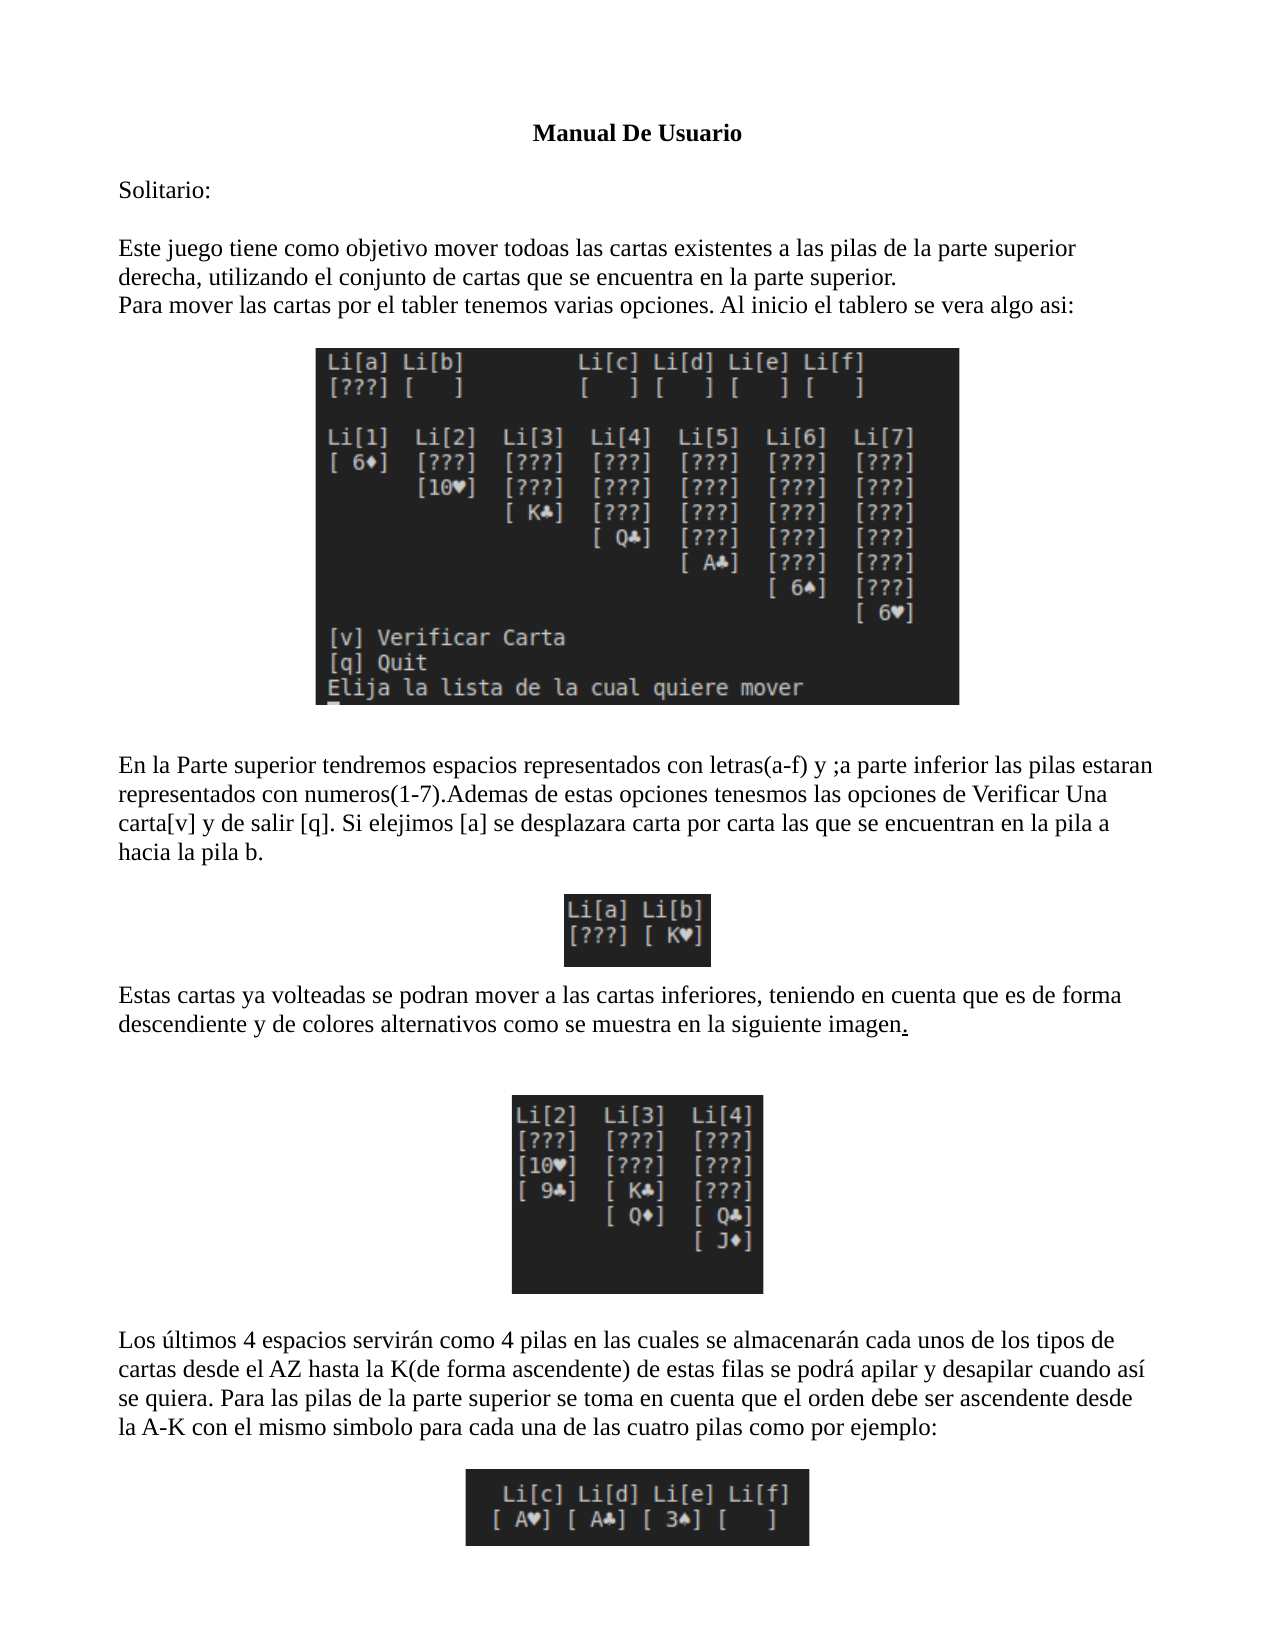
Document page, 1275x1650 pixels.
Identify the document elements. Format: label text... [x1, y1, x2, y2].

text En la Parte superior tendremos espacios representados con letras(a-f) y ;a parte inferior las pilas estaran representados con numeros(1-7).Ademas de estas opciones tenesmos las opciones de Verificar Una carta[v] y de salir [q]. Si elejimos [a] se desplazara carta por carta las que se encuentran en la pila a hacia la pila b. [118, 751, 1157, 866]
text Solitario: [118, 176, 1157, 204]
picture [511, 1095, 764, 1294]
picture [465, 1469, 810, 1546]
picture [315, 348, 960, 705]
text Estas cartas ya volteadas se podran mover a las cartas inferiores, teniendo en cuenta que es de forma descendiente y de colores alternativos como se muestra en la siguiente imagen. [118, 981, 1157, 1038]
picture [564, 894, 711, 967]
text Los últimos 4 espacios servirán como 4 pilas en las cuales se almacenarán cada unos de los tipos de cartas desde el AZ hasta la K(de forma ascendente) de estas filas se podrá apilar y desapilar cuando así se quiera. Para las pilas de la parte superior se toma en cuenta que el orden debe ser ascendente desde la A-K con el mismo simbolo para cada una de las cuatro pilas como por ejemplo: [118, 1326, 1157, 1441]
text Este juego tiene como objetivo mover todoas las cartas existentes a las pilas de la parte superior derecha, utilizando el conjunto de cartas que se encuentra en la parte superior. [118, 233, 1157, 291]
text Manual De Usuario [118, 118, 1157, 147]
text Para mover las cartas por el tabler tenemos varias opciones. Al inicio el tablero se vera algo asi: [118, 291, 1157, 319]
